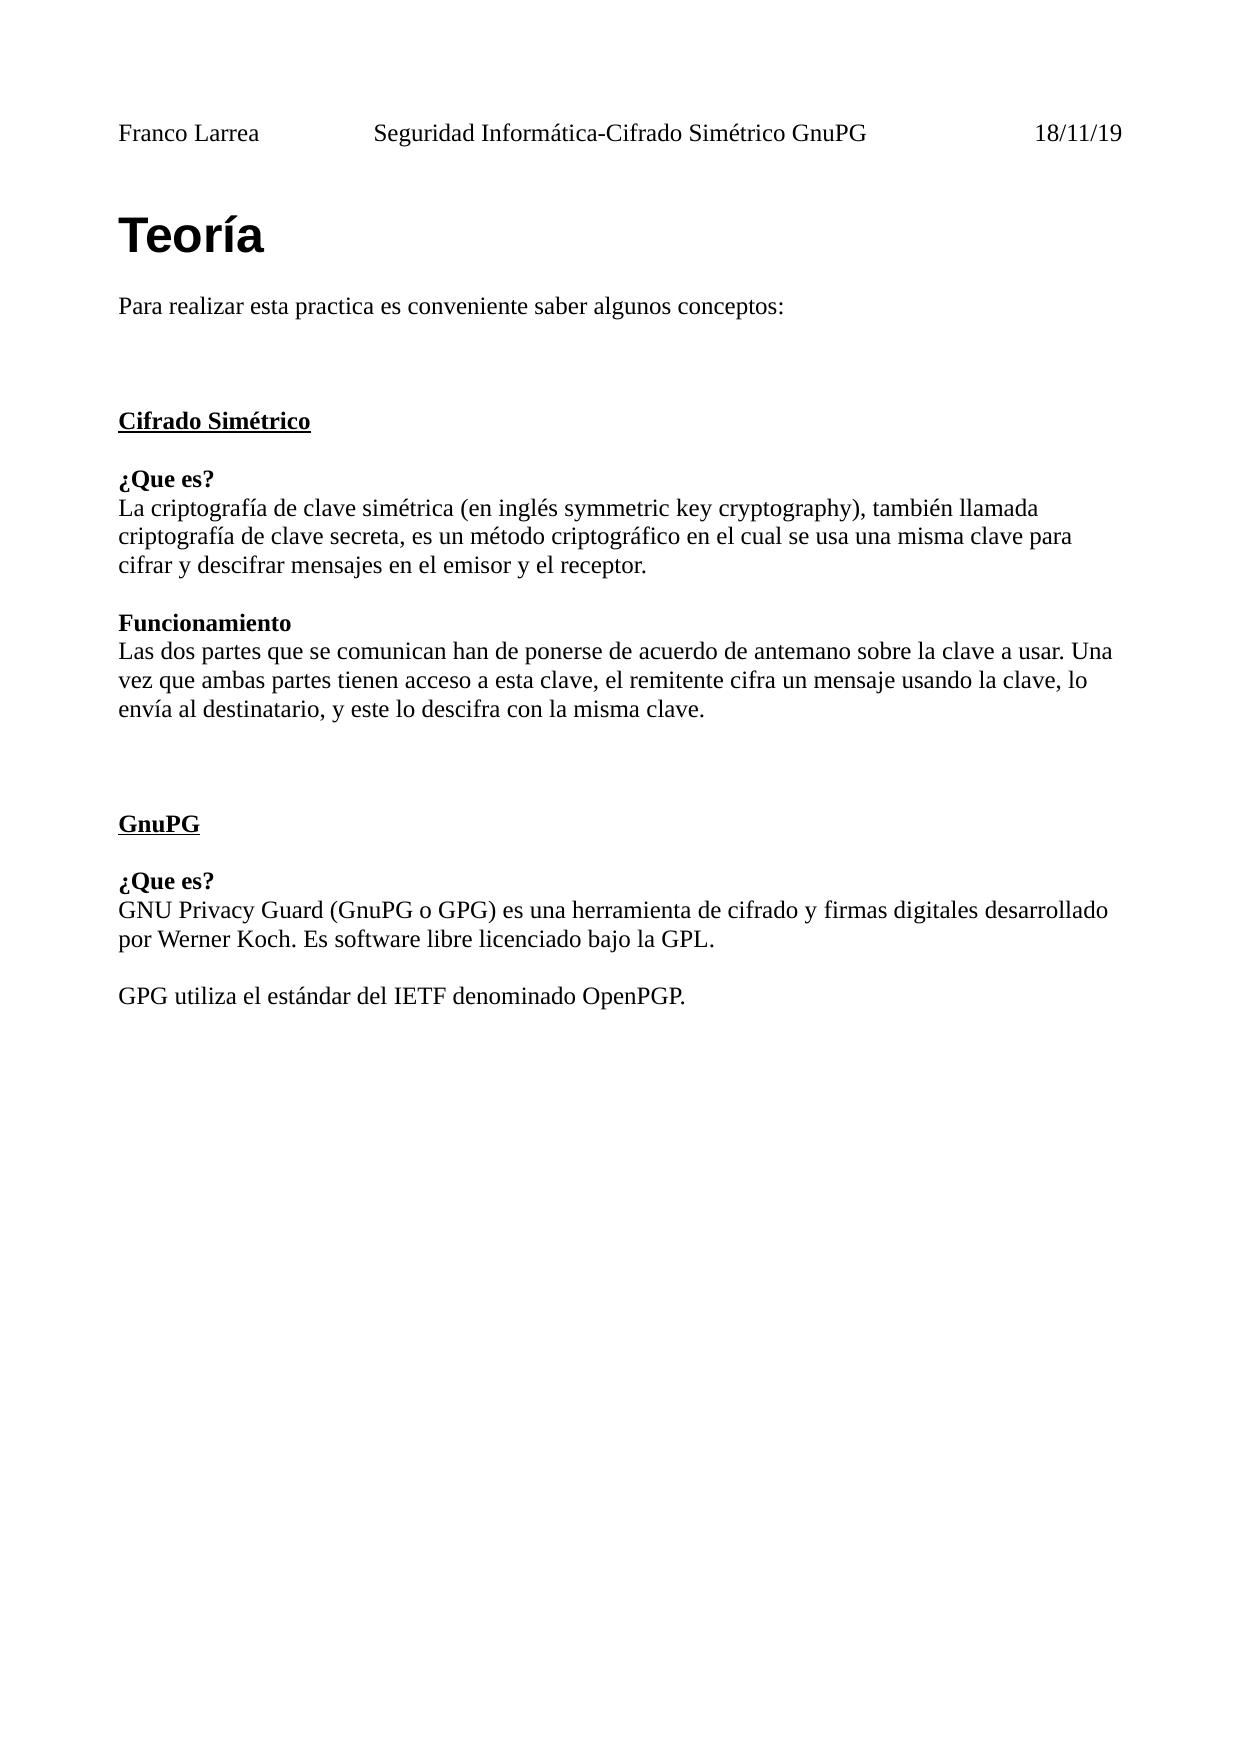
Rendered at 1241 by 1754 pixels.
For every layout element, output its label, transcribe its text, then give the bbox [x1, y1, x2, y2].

text ¿Que es? [118, 866, 1122, 895]
text GPG utiliza el estándar del IETF denominado OpenPGP. [118, 981, 1122, 1010]
text Cifrado Simétrico [118, 406, 1122, 435]
text Para realizar esta practica es conveniente saber algunos conceptos: [118, 291, 1122, 320]
text Las dos partes que se comunican han de ponerse de acuerdo de antemano sobre la clave a usar. Una vez que ambas partes tienen acceso a esta clave, el remitente cifra un mensaje usando la clave, lo envía al destinatario, y este lo descifra con la misma clave. [118, 636, 1122, 723]
text Funcionamiento [118, 608, 1122, 636]
text La criptografía de clave simétrica (en inglés symmetric key cryptography), también llamada criptografía de clave secreta, es un método criptográfico en el cual se usa una misma clave para cifrar y descifrar mensajes en el emisor y el receptor. [118, 493, 1122, 579]
text Teoría [118, 205, 1122, 263]
text GnuPG [118, 809, 1122, 838]
text GNU Privacy Guard (GnuPG o GPG) es una herramienta de cifrado y firmas digitales desarrollado por Werner Koch. Es software libre licenciado bajo la GPL. [118, 895, 1122, 953]
text ¿Que es? [118, 464, 1122, 493]
